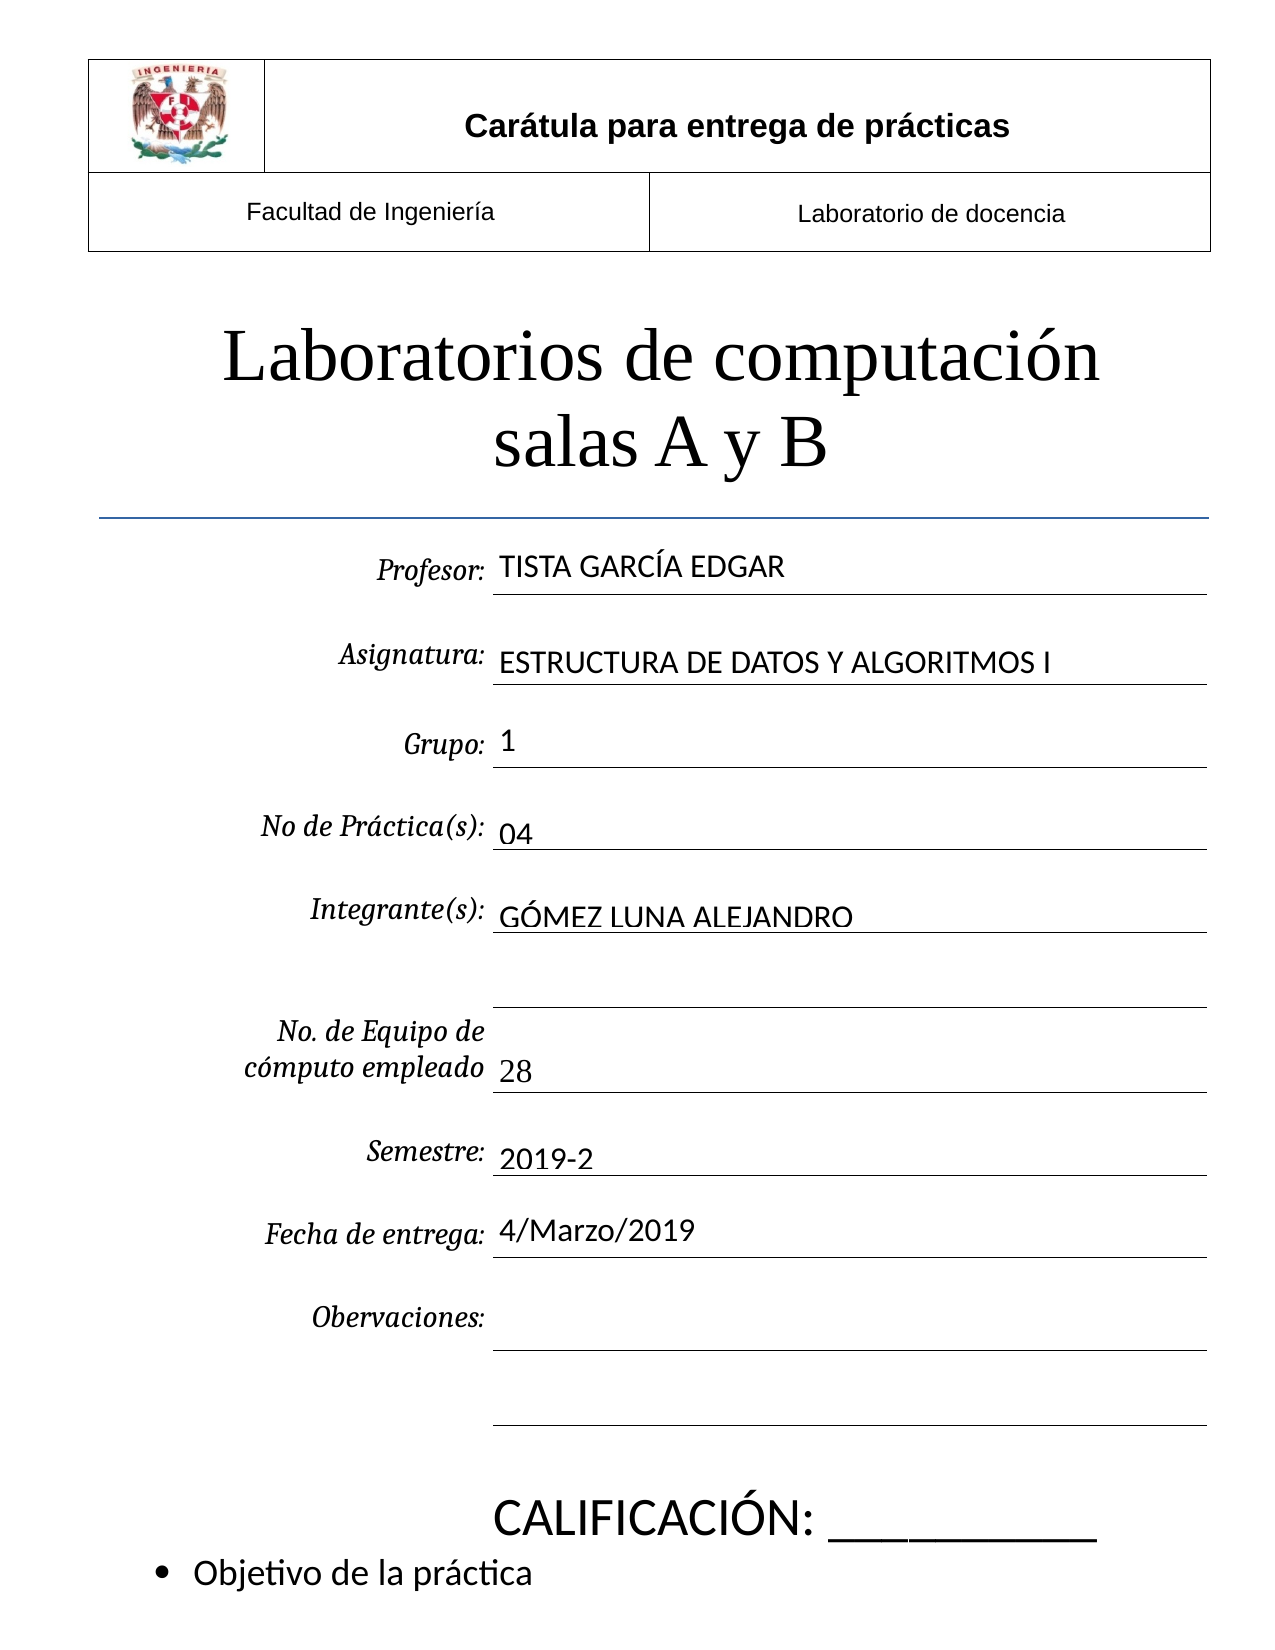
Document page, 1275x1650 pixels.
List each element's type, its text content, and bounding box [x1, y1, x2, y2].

table_cell [493, 933, 1207, 1007]
table_cell 2019-2 [493, 1093, 1207, 1174]
table_cell Laboratorio de docencia [650, 173, 1210, 251]
text CALIFICACIÓN: __________ [118, 1483, 1205, 1549]
table_cell 4/Marzo/2019 [493, 1176, 1207, 1257]
table_cell ESTRUCTURA DE DATOS Y ALGORITMOS I [493, 595, 1207, 684]
table_cell Asignatura: [118, 594, 493, 684]
table_cell [118, 1350, 493, 1425]
table_header Carátula para entrega de prácticas [265, 60, 1210, 172]
table_cell [493, 1258, 1207, 1350]
table_header [493, 511, 1207, 517]
table_cell Fecha de entrega: [118, 1175, 493, 1257]
table_header Profesor: [118, 519, 493, 594]
table_cell Facultad de Ingeniería [89, 173, 649, 251]
table_cell Integrante(s): [118, 849, 493, 932]
text Laboratorios de computación [118, 310, 1205, 396]
table_cell No de Práctica(s): [118, 766, 493, 849]
table_cell 1 [493, 685, 1207, 766]
table_cell [118, 932, 493, 1007]
table_cell 28 [493, 1008, 1207, 1091]
table_header [118, 511, 493, 517]
table_header [89, 60, 264, 172]
table_cell Semestre: [118, 1091, 493, 1174]
table_cell No. de Equipo de cómputo empleado [118, 1007, 493, 1091]
text salas A y B [118, 396, 1205, 482]
table_cell Obervaciones: [118, 1257, 493, 1350]
table_cell 04 [493, 768, 1207, 849]
table_cell Grupo: [118, 684, 493, 766]
list Objetivo de la práctica [156, 1549, 1205, 1595]
table_cell [493, 1351, 1207, 1425]
table_header TISTA GARCÍA EDGAR [493, 519, 1207, 594]
table_cell GÓMEZ LUNA ALEJANDRO [493, 850, 1207, 932]
